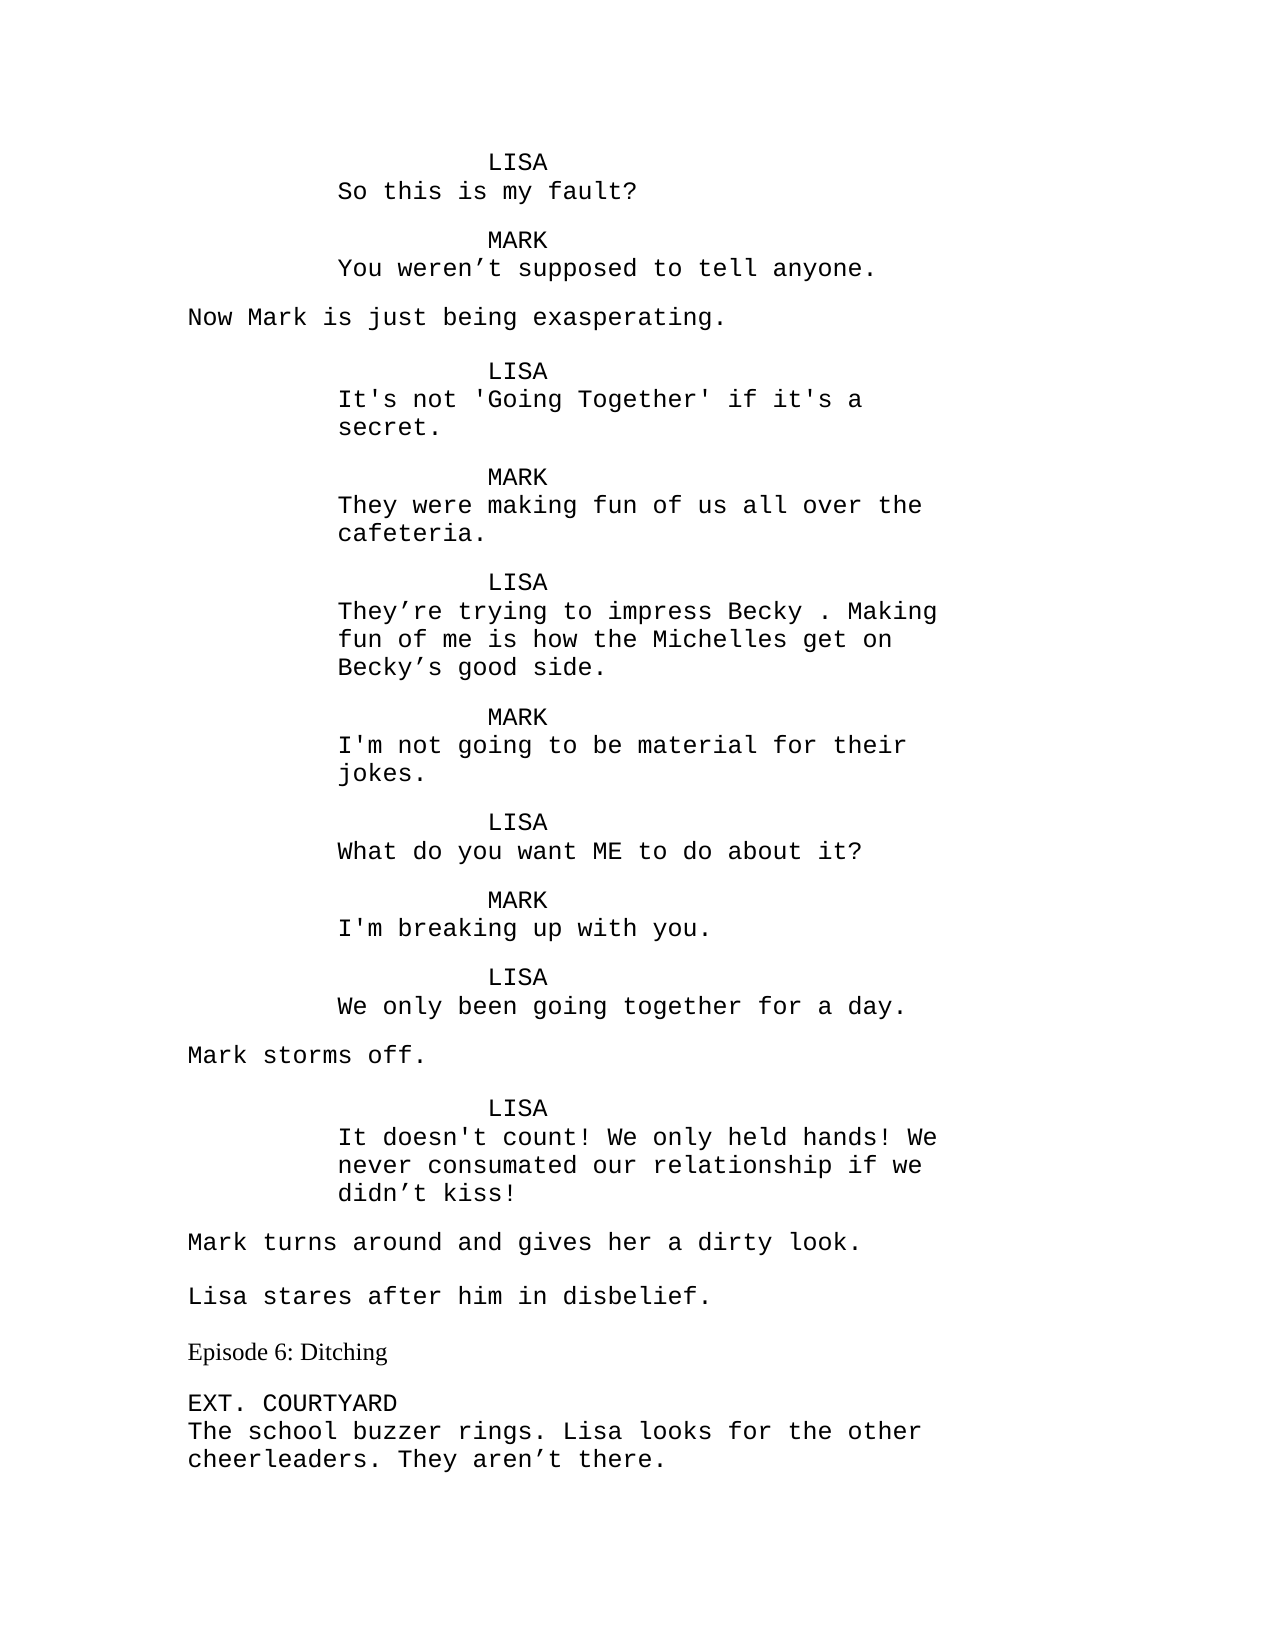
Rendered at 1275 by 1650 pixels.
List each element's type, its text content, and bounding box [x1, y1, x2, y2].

text LISA [187, 1096, 1087, 1124]
text We only been going together for a day. [337, 993, 937, 1022]
text So this is my fault? [337, 178, 937, 207]
subtitle EXT. COURTYARD [187, 1390, 1087, 1419]
text LISA [187, 570, 1087, 598]
text LISA [187, 965, 1087, 993]
text MARK [187, 227, 1087, 256]
text MARK [187, 887, 1087, 916]
text What do you want ME to do about it? [337, 838, 937, 867]
text MARK [187, 704, 1087, 732]
text They’re trying to impress Becky . Making fun of me is how the Michelles get on Becky’s good side. [337, 598, 937, 683]
subtitle Episode 6: Ditching [187, 1337, 1087, 1365]
text Mark turns around and gives her a dirty look. [187, 1230, 1087, 1258]
text It doesn't count! We only held hands! We never consumated our relationship if we didn’t kiss! [337, 1124, 937, 1209]
text Lisa stares after him in disbelief. [187, 1283, 1087, 1312]
text I'm not going to be material for their jokes. [337, 732, 937, 789]
text LISA [187, 810, 1087, 838]
text I'm breaking up with you. [337, 916, 937, 944]
text Now Mark is just being exasperating. [187, 305, 1087, 333]
text MARK [187, 464, 1087, 492]
text LISA [187, 358, 1087, 387]
text They were making fun of us all over the cafeteria. [337, 492, 937, 549]
text The school buzzer rings. Lisa looks for the other cheerleaders. They aren’t there. [187, 1419, 1087, 1475]
text You weren’t supposed to tell anyone. [337, 256, 937, 284]
text It's not 'Going Together' if it's a secret. [337, 387, 937, 443]
text LISA [187, 150, 1087, 178]
text Mark storms off. [187, 1042, 1087, 1071]
